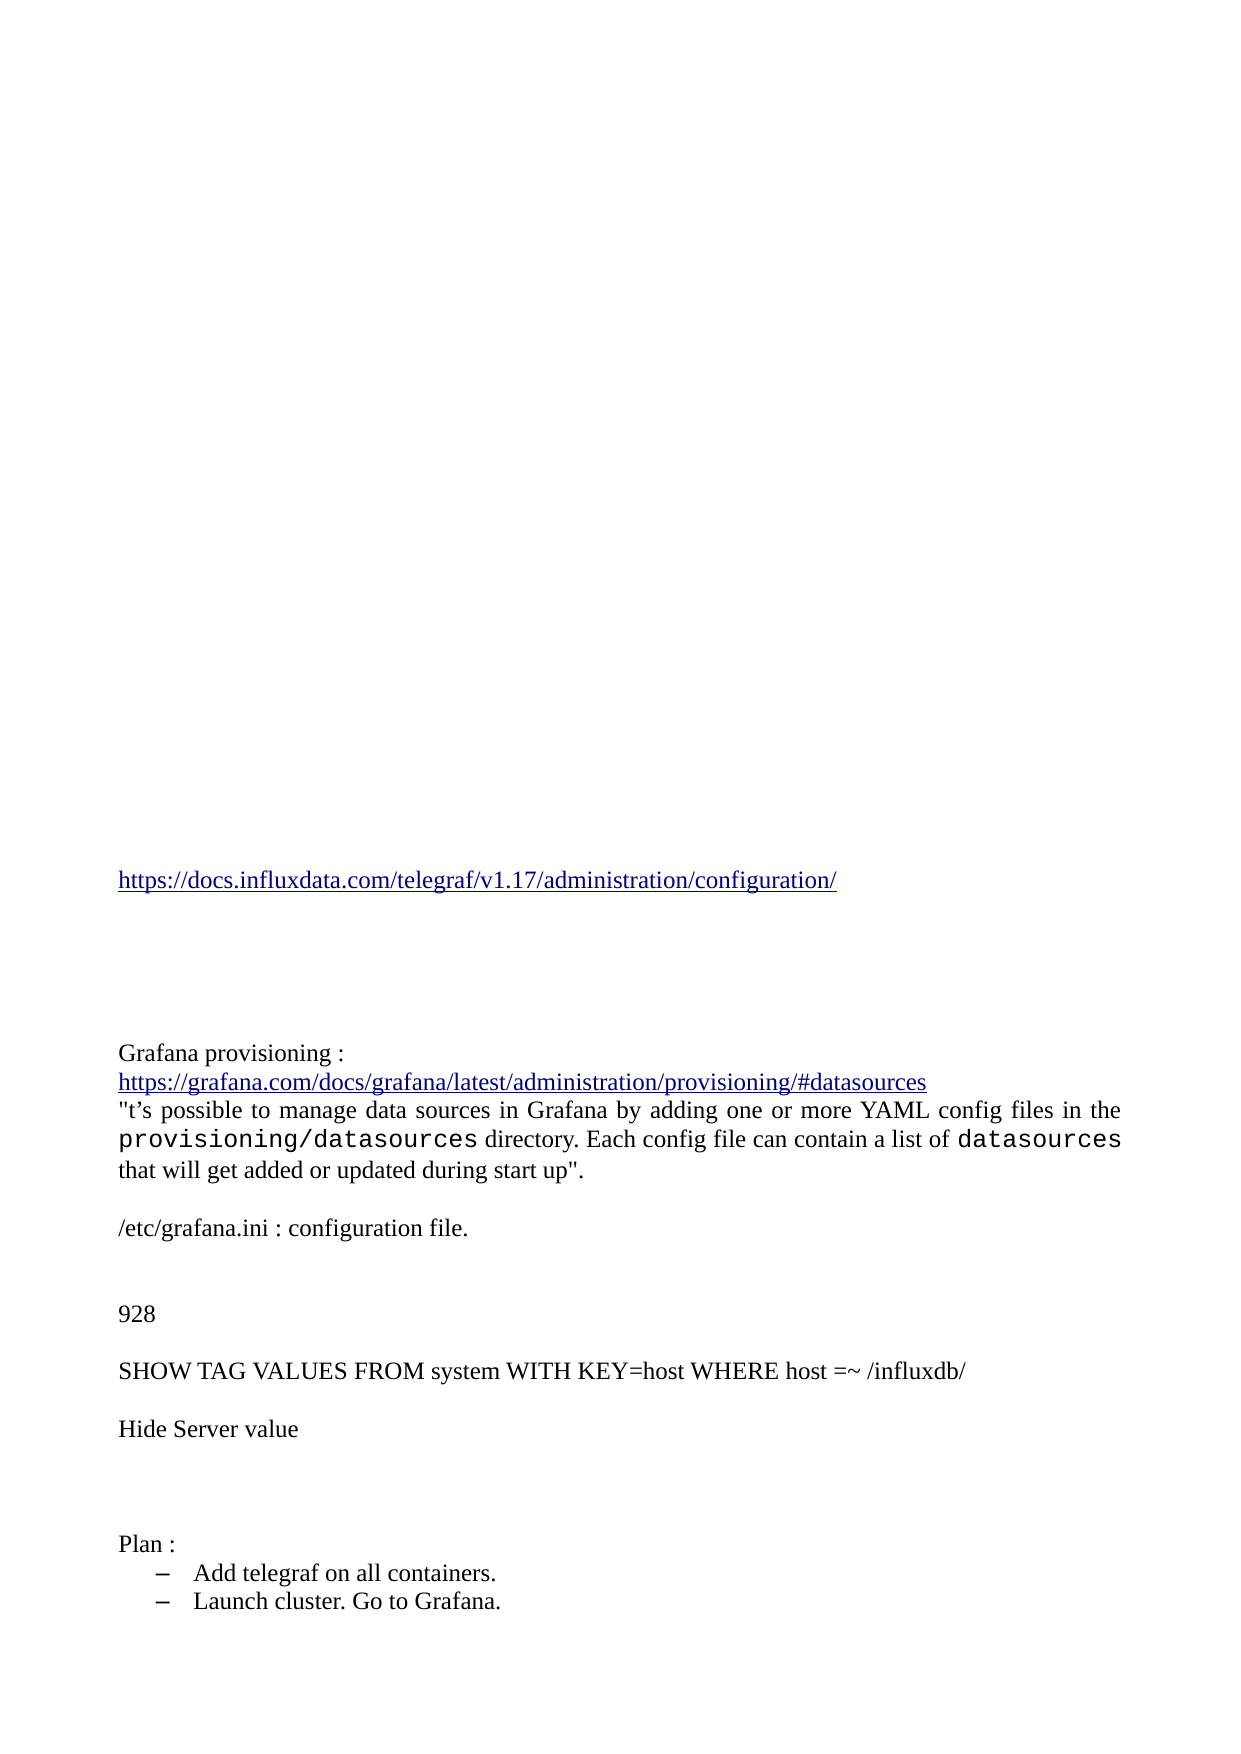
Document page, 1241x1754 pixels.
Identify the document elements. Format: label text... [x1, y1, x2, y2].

list Add telegraf on all containers. [156, 1558, 1122, 1586]
text Grafana provisioning : [118, 1038, 1122, 1067]
text https://grafana.com/docs/grafana/latest/administration/provisioning/#datasources [118, 1067, 1122, 1096]
text https://docs.influxdata.com/telegraf/v1.17/administration/configuration/ [118, 866, 1122, 894]
text Hide Server value [118, 1414, 1122, 1443]
text 928 [118, 1299, 1122, 1328]
text /etc/grafana.ini : configuration file. [118, 1213, 1122, 1241]
text SHOW TAG VALUES FROM system WITH KEY=host WHERE host =~ /influxdb/ [118, 1356, 1122, 1385]
list Launch cluster. Go to Grafana. [156, 1586, 1122, 1615]
text "t’s possible to manage data sources in Grafana by adding one or more YAML config files in the provisioning/datasources directory. Each config file can contain a list of datasources that will get added or updated during start up". [118, 1096, 1122, 1184]
text Plan : [118, 1529, 1122, 1558]
